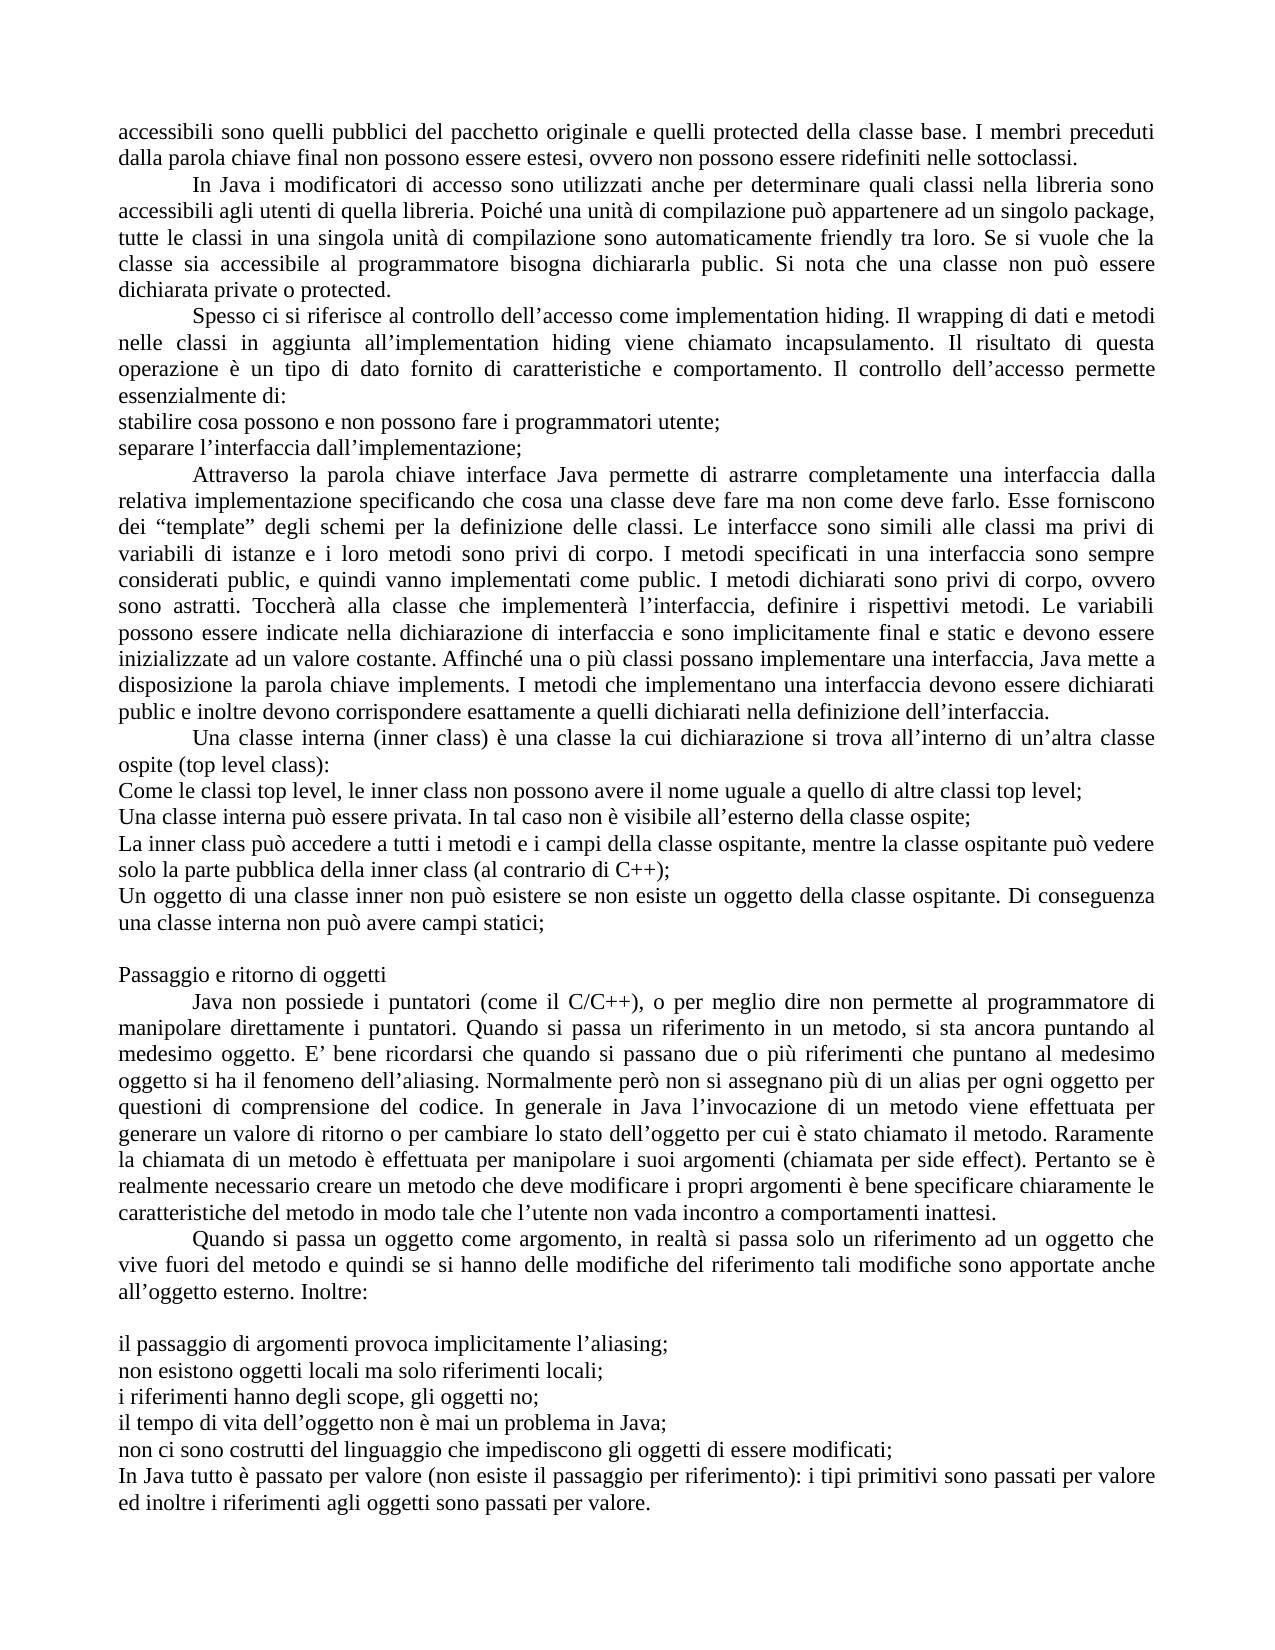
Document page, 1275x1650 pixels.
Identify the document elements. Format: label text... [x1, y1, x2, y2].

text Passaggio e ritorno di oggetti [118, 961, 1157, 988]
text Una classe interna (inner class) è una classe la cui dichiarazione si trova all’interno di un’altra classe ospite (top level class): [118, 724, 1157, 777]
text Quando si passa un oggetto come argomento, in realtà si passa solo un riferimento ad un oggetto che vive fuori del metodo e quindi se si hanno delle modifiche del riferimento tali modifiche sono apportate anche all’oggetto esterno. Inoltre: [118, 1225, 1157, 1304]
text Un oggetto di una classe inner non può esistere se non esiste un oggetto della classe ospitante. Di conseguenza una classe interna non può avere campi statici; [118, 882, 1157, 935]
text In Java i modificatori di accesso sono utilizzati anche per determinare quali classi nella libreria sono accessibili agli utenti di quella libreria. Poiché una unità di compilazione può appartenere ad un singolo package, tutte le classi in una singola unità di compilazione sono automaticamente friendly tra loro. Se si vuole che la classe sia accessibile al programmatore bisogna dichiararla public. Si nota che una classe non può essere dichiarata private o protected. [118, 171, 1157, 303]
text stabilire cosa possono e non possono fare i programmatori utente; [118, 408, 1157, 434]
text il passaggio di argomenti provoca implicitamente l’aliasing; [118, 1330, 1157, 1357]
text non esistono oggetti locali ma solo riferimenti locali; [118, 1357, 1157, 1383]
text i riferimenti hanno degli scope, gli oggetti no; [118, 1383, 1157, 1409]
text separare l’interfaccia dall’implementazione; [118, 434, 1157, 461]
text Spesso ci si riferisce al controllo dell’accesso come implementation hiding. Il wrapping di dati e metodi nelle classi in aggiunta all’implementation hiding viene chiamato incapsulamento. Il risultato di questa operazione è un tipo di dato fornito di caratteristiche e comportamento. Il controllo dell’accesso permette essenzialmente di: [118, 303, 1157, 408]
text In Java tutto è passato per valore (non esiste il passaggio per riferimento): i tipi primitivi sono passati per valore ed inoltre i riferimenti agli oggetti sono passati per valore. [118, 1462, 1157, 1515]
text il tempo di vita dell’oggetto non è mai un problema in Java; [118, 1409, 1157, 1436]
text Attraverso la parola chiave interface Java permette di astrarre completamente una interfaccia dalla relativa implementazione specificando che cosa una classe deve fare ma non come deve farlo. Esse forniscono dei “template” degli schemi per la definizione delle classi. Le interfacce sono simili alle classi ma privi di variabili di istanze e i loro metodi sono privi di corpo. I metodi specificati in una interfaccia sono sempre considerati public, e quindi vanno implementati come public. I metodi dichiarati sono privi di corpo, ovvero sono astratti. Toccherà alla classe che implementerà l’interfaccia, definire i rispettivi metodi. Le variabili possono essere indicate nella dichiarazione di interfaccia e sono implicitamente final e static e devono essere inizializzate ad un valore costante. Affinché una o più classi possano implementare una interfaccia, Java mette a disposizione la parola chiave implements. I metodi che implementano una interfaccia devono essere dichiarati public e inoltre devono corrispondere esattamente a quelli dichiarati nella definizione dell’interfaccia. [118, 461, 1157, 724]
text non ci sono costrutti del linguaggio che impediscono gli oggetti di essere modificati; [118, 1436, 1157, 1462]
text Come le classi top level, le inner class non possono avere il nome uguale a quello di altre classi top level; [118, 777, 1157, 803]
text La inner class può accedere a tutti i metodi e i campi della classe ospitante, mentre la classe ospitante può vedere solo la parte pubblica della inner class (al contrario di C++); [118, 830, 1157, 882]
text Una classe interna può essere privata. In tal caso non è visibile all’esterno della classe ospite; [118, 803, 1157, 830]
text Java non possiede i puntatori (come il C/C++), o per meglio dire non permette al programmatore di manipolare direttamente i puntatori. Quando si passa un riferimento in un metodo, si sta ancora puntando al medesimo oggetto. E’ bene ricordarsi che quando si passano due o più riferimenti che puntano al medesimo oggetto si ha il fenomeno dell’aliasing. Normalmente però non si assegnano più di un alias per ogni oggetto per questioni di comprensione del codice. In generale in Java l’invocazione di un metodo viene effettuata per generare un valore di ritorno o per cambiare lo stato dell’oggetto per cui è stato chiamato il metodo. Raramente la chiamata di un metodo è effettuata per manipolare i suoi argomenti (chiamata per side effect). Pertanto se è realmente necessario creare un metodo che deve modificare i propri argomenti è bene specificare chiaramente le caratteristiche del metodo in modo tale che l’utente non vada incontro a comportamenti inattesi. [118, 988, 1157, 1225]
text accessibili sono quelli pubblici del pacchetto originale e quelli protected della classe base. I membri preceduti dalla parola chiave final non possono essere estesi, ovvero non possono essere ridefiniti nelle sottoclassi. [118, 118, 1157, 171]
